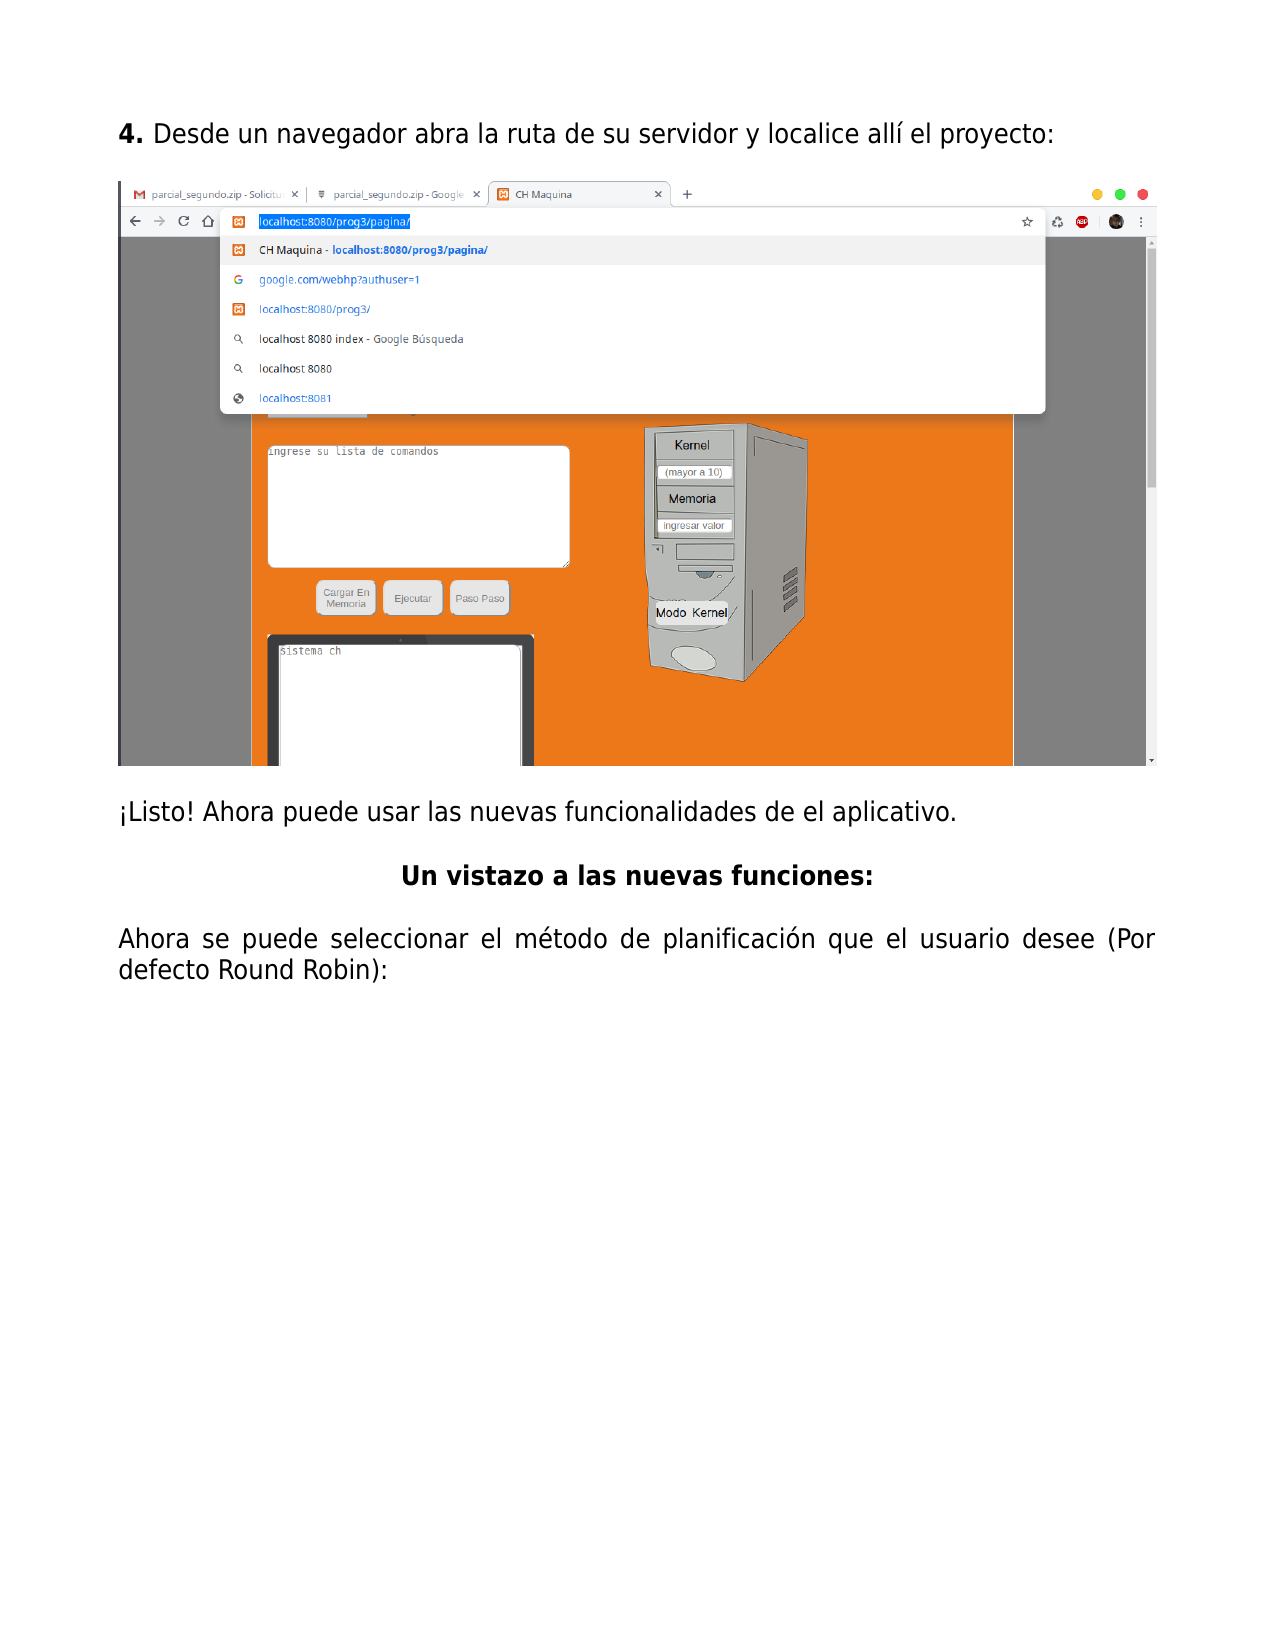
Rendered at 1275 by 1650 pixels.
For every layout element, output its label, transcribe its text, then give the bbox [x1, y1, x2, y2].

picture [118, 181, 1157, 766]
text Ahora se puede seleccionar el método de planificación que el usuario desee (Por defecto Round Robin): [118, 923, 1157, 986]
text Un vistazo a las nuevas funciones: [118, 860, 1157, 891]
text 4. Desde un navegador abra la ruta de su servidor y localice allí el proyecto: [118, 118, 1157, 150]
text ¡Listo! Ahora puede usar las nuevas funcionalidades de el aplicativo. [118, 797, 1157, 828]
